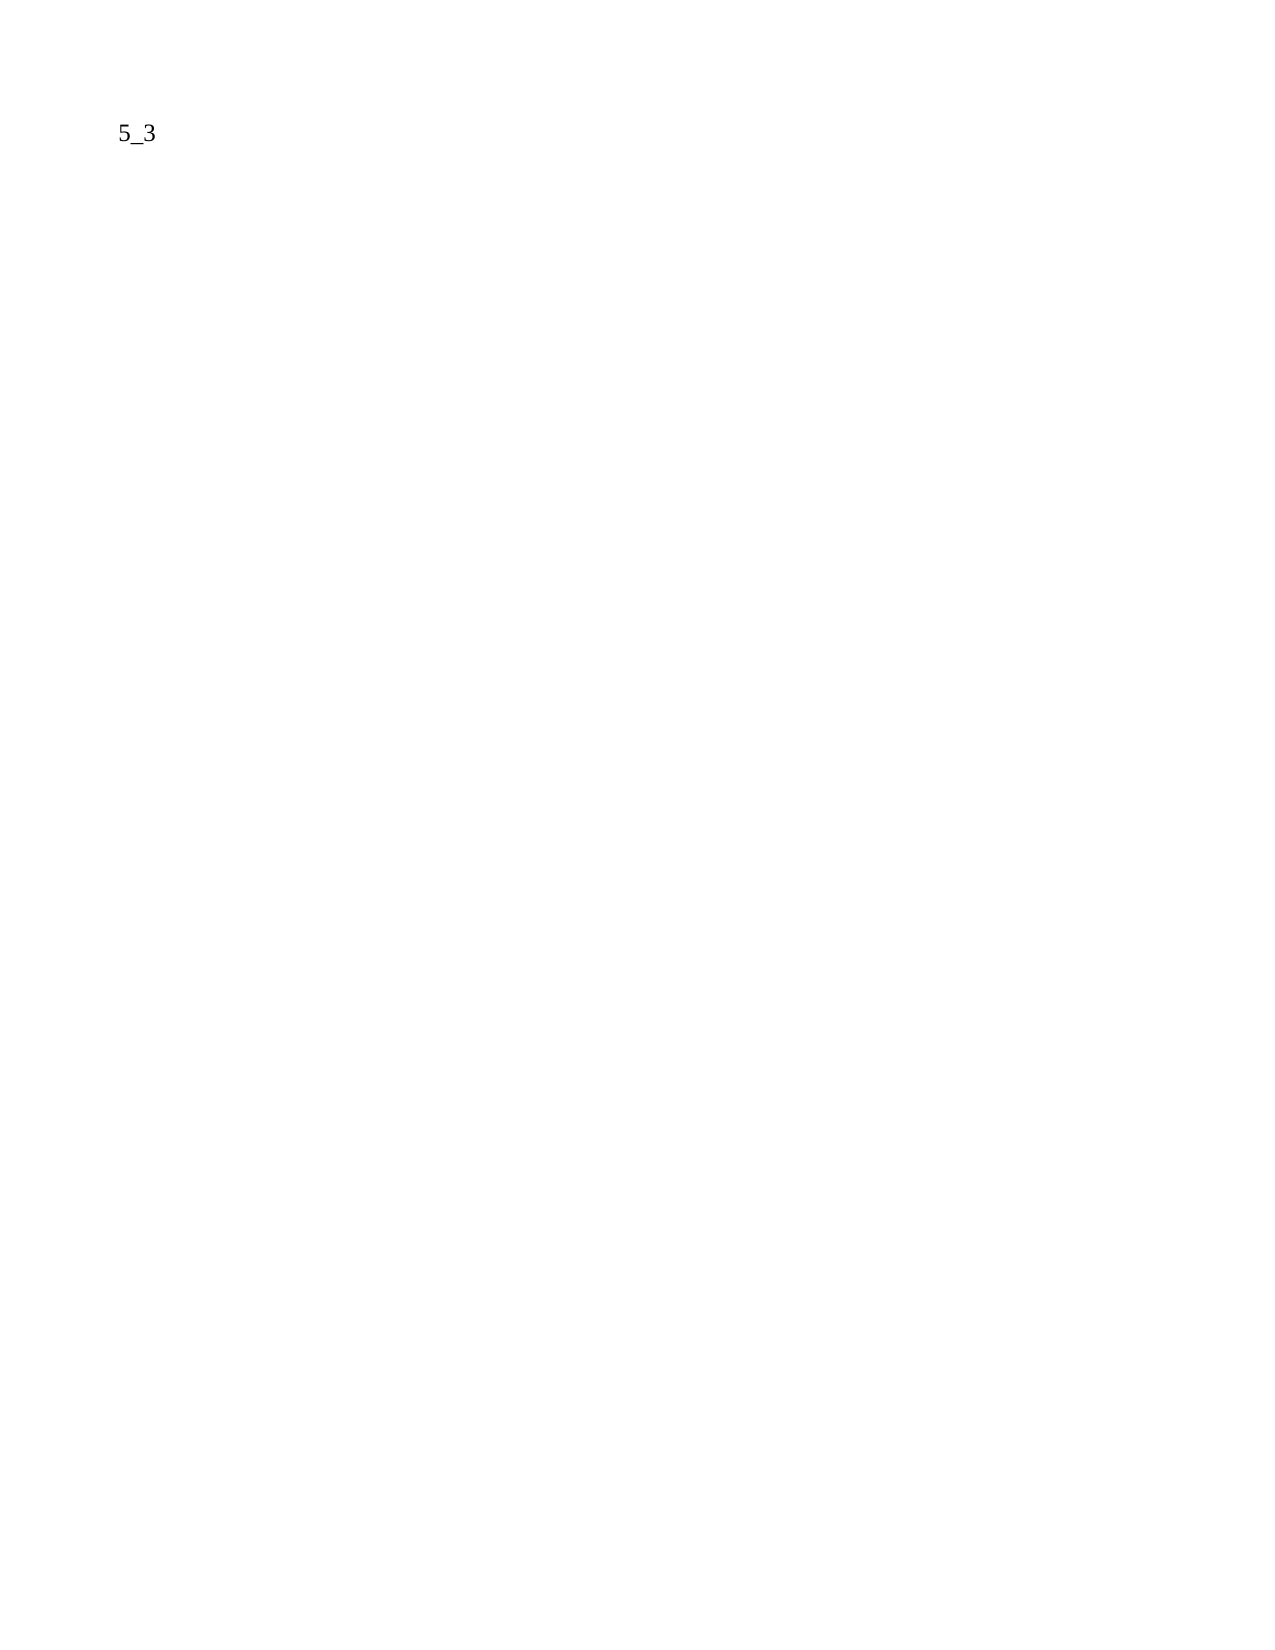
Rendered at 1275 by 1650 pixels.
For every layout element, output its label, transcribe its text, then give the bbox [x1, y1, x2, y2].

text 5_3 [118, 118, 1157, 147]
